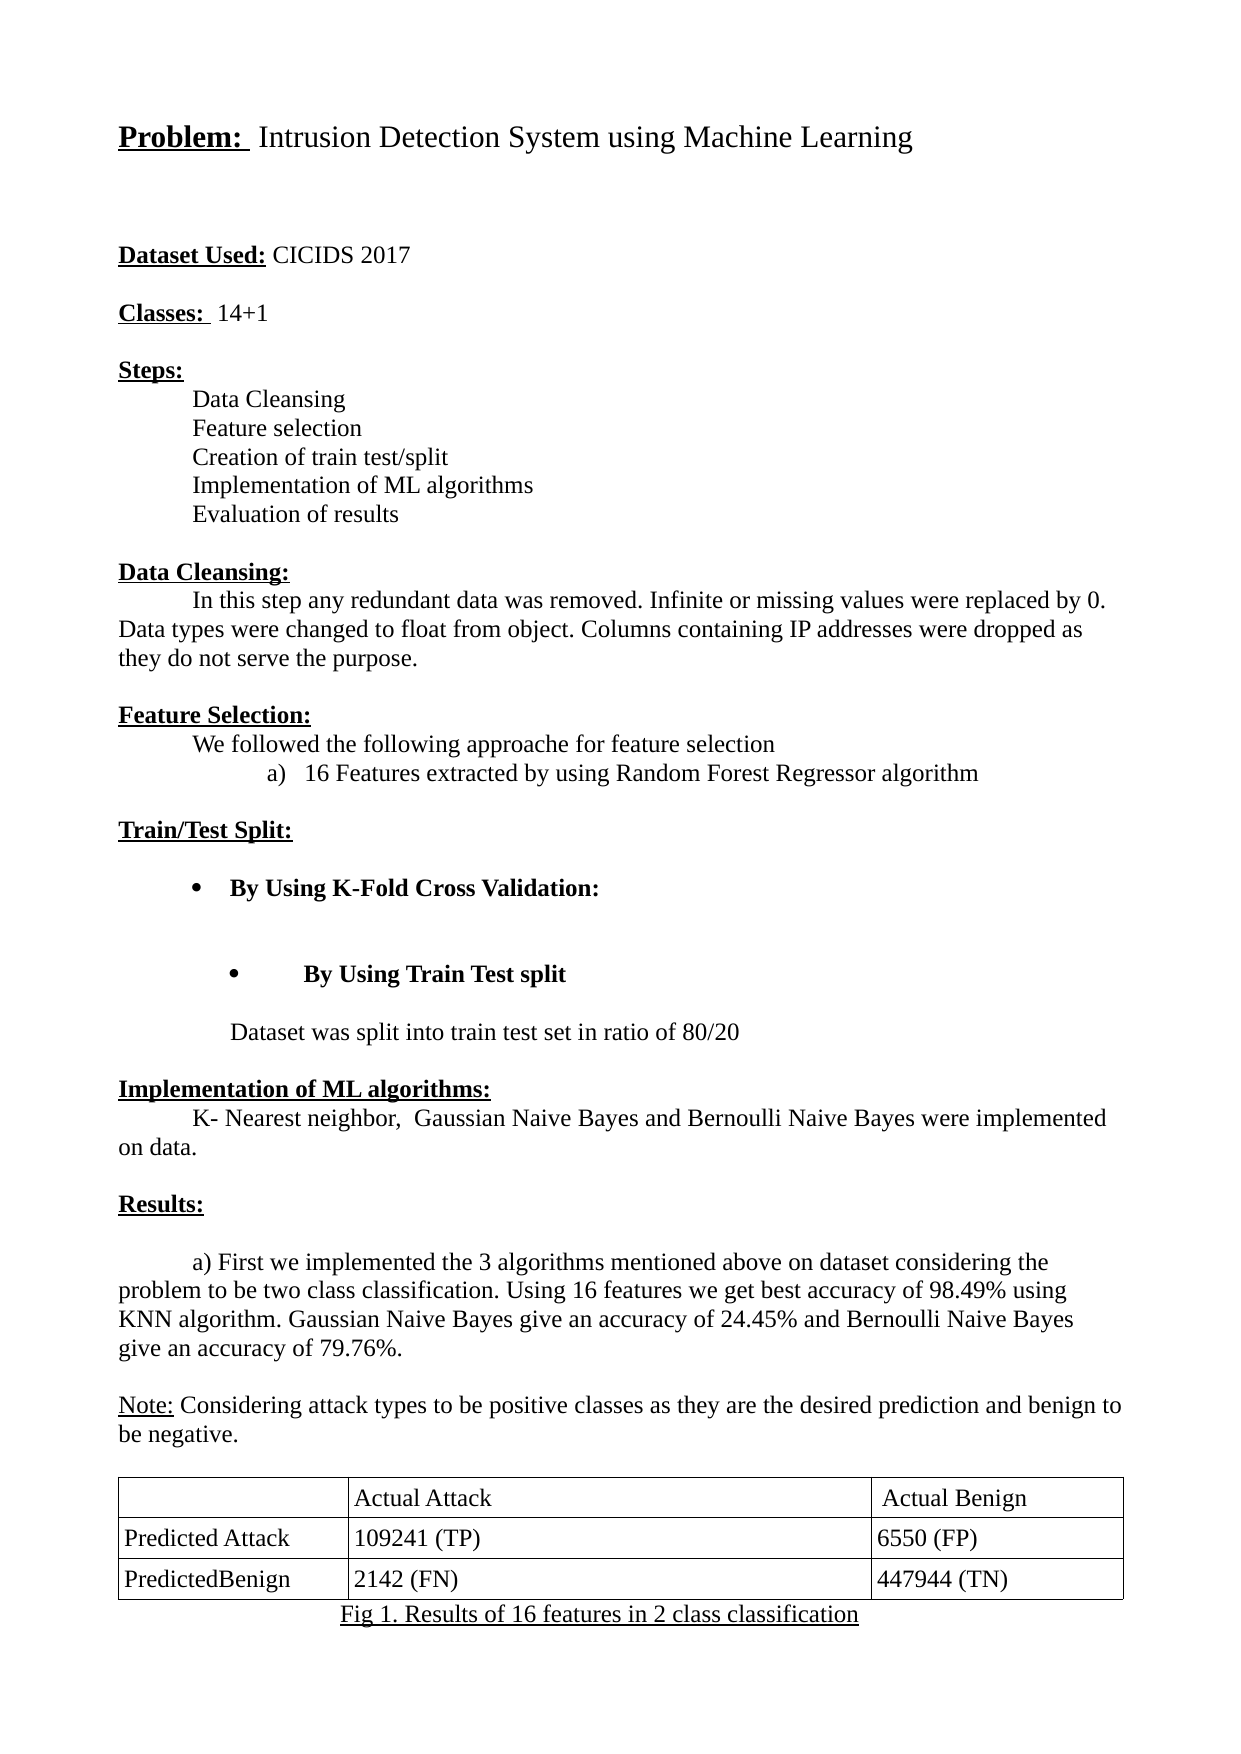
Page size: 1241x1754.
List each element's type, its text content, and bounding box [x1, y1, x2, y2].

text Steps: [118, 355, 1122, 384]
table_cell Predicted Attack [119, 1518, 348, 1558]
text In this step any redundant data was removed. Infinite or missing values were replaced by 0. Data types were changed to float from object. Columns containing IP addresses were dropped as they do not serve the purpose. [118, 585, 1122, 672]
table_cell 447944 (TN) [872, 1559, 1123, 1599]
text Implementation of ML algorithms [118, 470, 1122, 499]
text K- Nearest neighbor, Gaussian Naive Bayes and Bernoulli Naive Bayes were implemented on data. [118, 1103, 1122, 1160]
text Evaluation of results [118, 499, 1122, 528]
table_header Actual Benign [872, 1478, 1123, 1517]
text a) First we implemented the 3 algorithms mentioned above on dataset considering the problem to be two class classification. Using 16 features we get best accuracy of 98.49% using KNN algorithm. Gaussian Naive Bayes give an accuracy of 24.45% and Bernoulli Naive Bayes give an accuracy of 79.76%. [118, 1247, 1122, 1362]
list By Using K-Fold Cross Validation: [192, 873, 1122, 902]
text Creation of train test/split [118, 442, 1122, 470]
text Dataset was split into train test set in ratio of 80/20 [156, 1017, 1122, 1045]
text Dataset Used: CICIDS 2017 [118, 240, 1122, 269]
table_header [119, 1478, 348, 1517]
text Train/Test Split: [118, 815, 1122, 844]
text We followed the following approache for feature selection [118, 729, 1122, 758]
text Feature selection [118, 413, 1122, 442]
text Note: Considering attack types to be positive classes as they are the desired prediction and benign to be negative. [118, 1390, 1122, 1448]
text Classes: 14+1 [118, 298, 1122, 327]
table_header Actual Attack [349, 1478, 871, 1517]
text Data Cleansing: [118, 557, 1122, 585]
text Implementation of ML algorithms: [118, 1074, 1122, 1103]
table_cell 6550 (FP) [872, 1518, 1123, 1558]
list By Using Train Test split [229, 959, 1122, 988]
table_cell 2142 (FN) [349, 1559, 871, 1599]
text Data Cleansing [118, 384, 1122, 413]
text Results: [118, 1189, 1122, 1218]
table_cell PredictedBenign [119, 1559, 348, 1599]
list 16 Features extracted by using Random Forest Regressor algorithm [267, 758, 1122, 787]
text Problem: Intrusion Detection System using Machine Learning [118, 118, 1122, 154]
text Fig 1. Results of 16 features in 2 class classification [266, 1600, 1122, 1628]
table_cell 109241 (TP) [349, 1518, 871, 1558]
text Feature Selection: [118, 700, 1122, 729]
